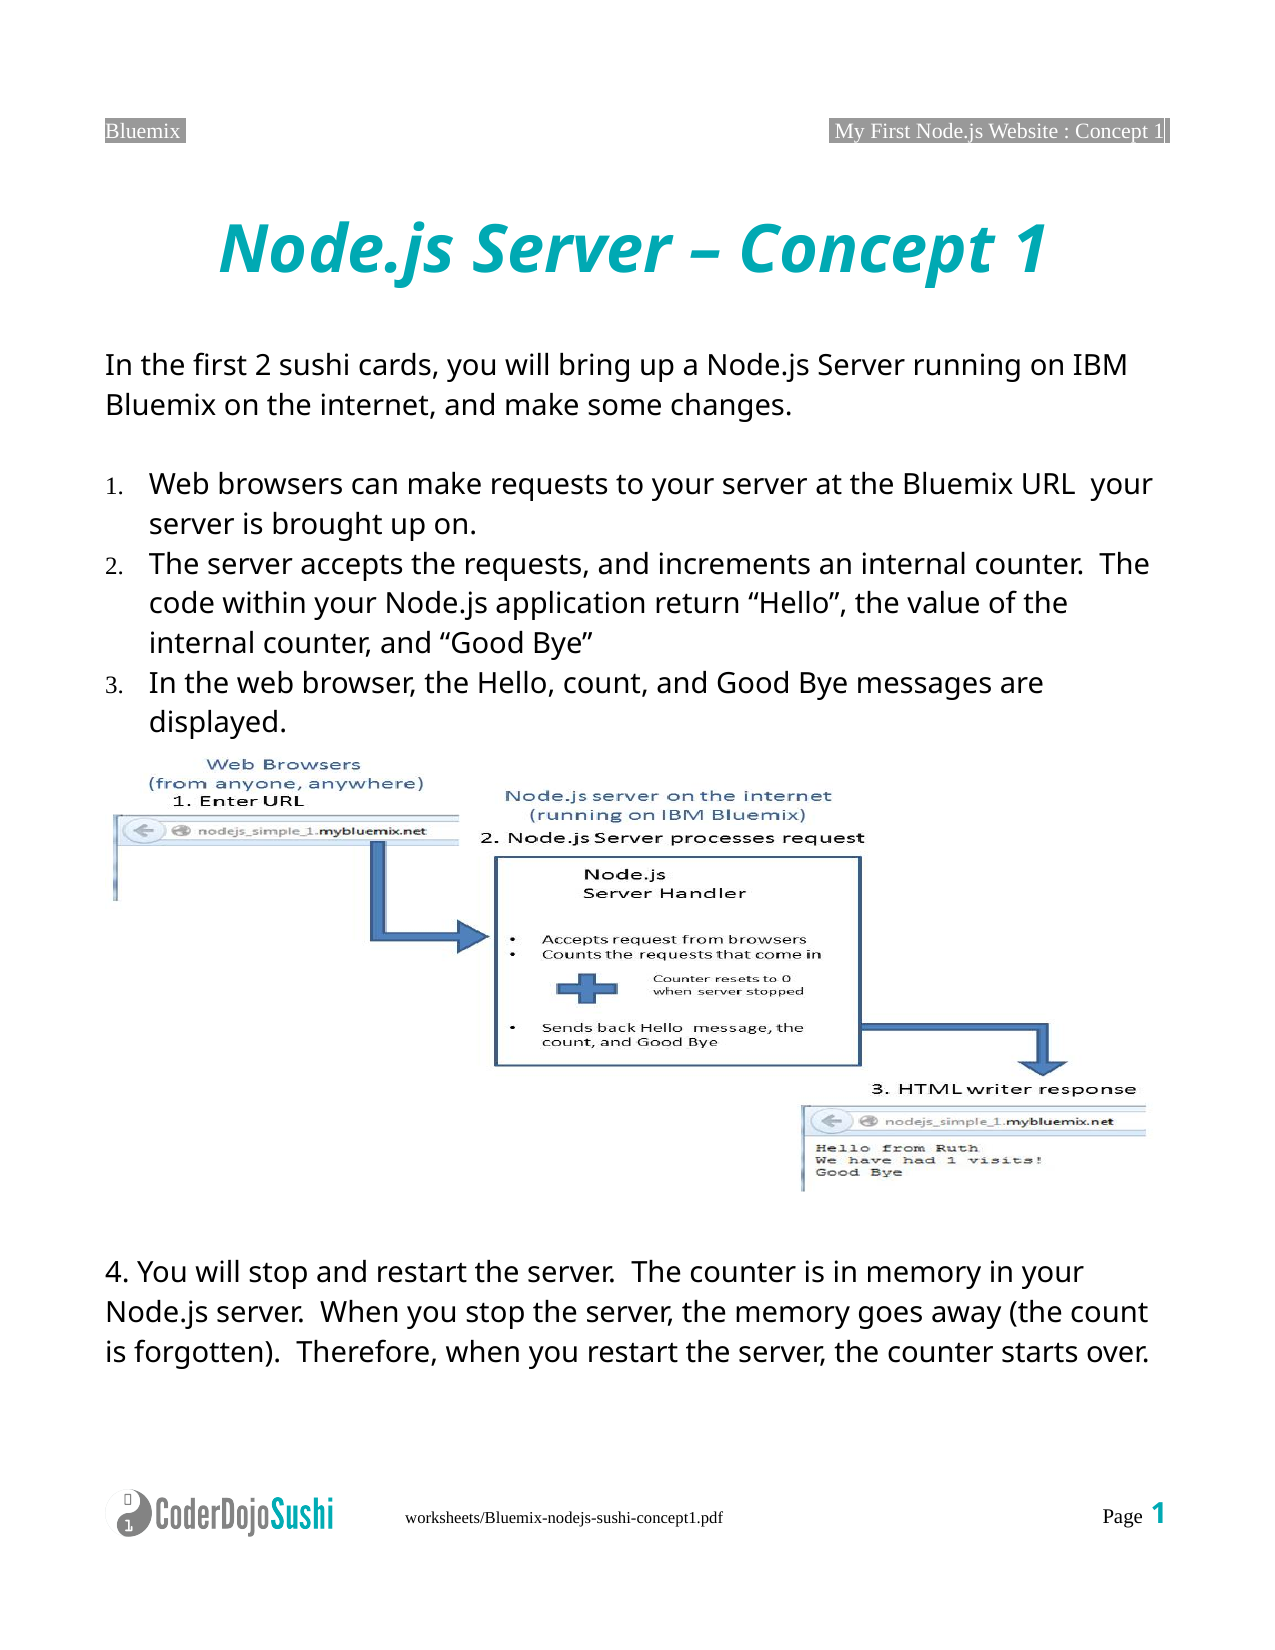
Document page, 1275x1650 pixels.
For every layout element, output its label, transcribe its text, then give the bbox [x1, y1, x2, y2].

list Web browsers can make requests to your server at the Bluemix URL your server is brought up on. [105, 464, 1170, 543]
text 4. You will stop and restart the server. The counter is in memory in your Node.js server. When you stop the server, the memory goes away (the count is forgotten). Therefore, when you restart the server, the counter starts over. [105, 1252, 1170, 1371]
text In the first 2 sushi cards, you will bring up a Node.js Server running on IBM Bluemix on the internet, and make some changes. [105, 344, 1170, 424]
list The server accepts the requests, and increments an internal counter. The code within your Node.js application return “Hello”, the value of the internal counter, and “Good Bye” [105, 543, 1170, 662]
picture [105, 741, 1170, 1212]
list In the web browser, the Hello, count, and Good Bye messages are displayed. [105, 662, 1170, 741]
picture [105, 1489, 333, 1537]
title Node.js Server – Concept 1 [105, 202, 1170, 292]
